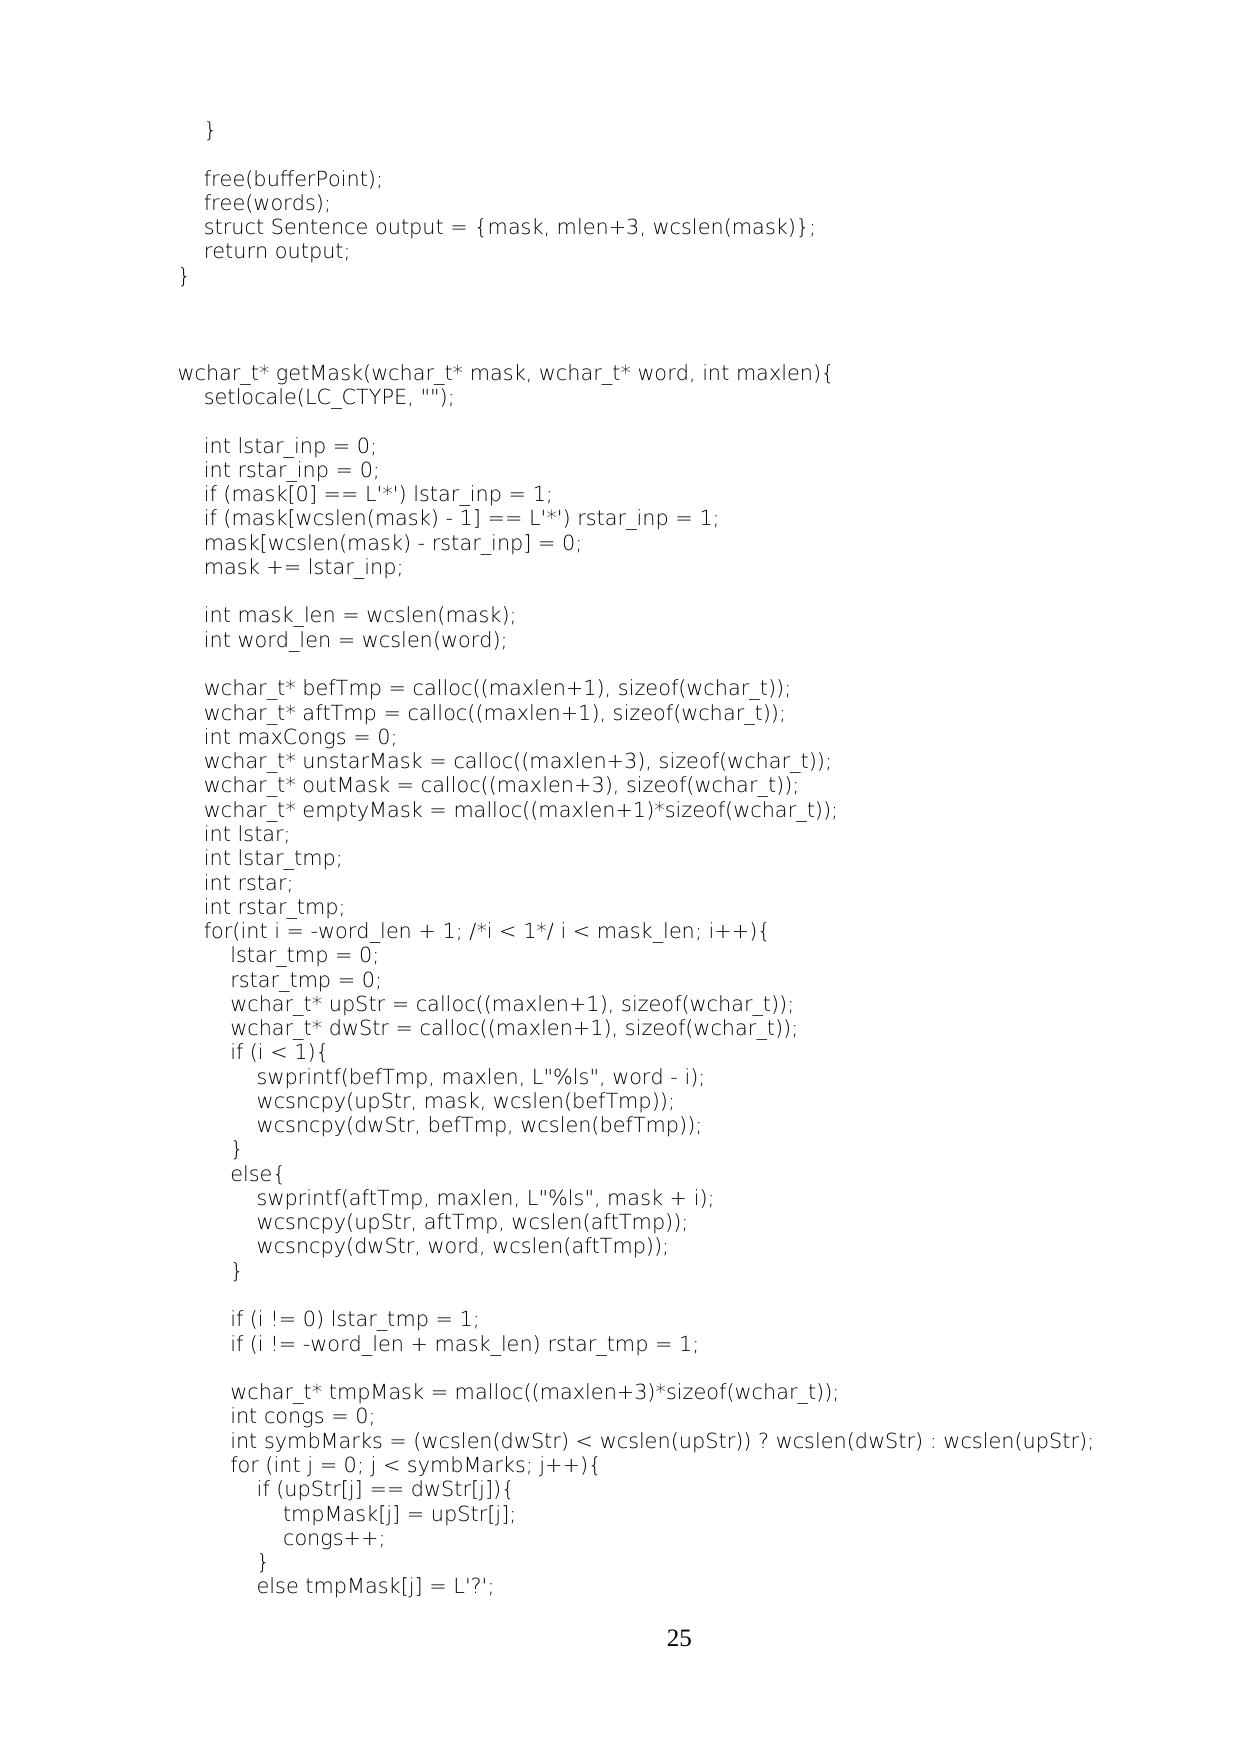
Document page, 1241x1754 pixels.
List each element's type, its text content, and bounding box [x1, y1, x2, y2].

text wchar_t* dwStr = calloc((maxlen+1), sizeof(wchar_t)); [177, 1016, 1181, 1040]
text wchar_t* tmpMask = malloc((maxlen+3)*sizeof(wchar_t)); [177, 1380, 1181, 1404]
text mask[wcslen(mask) - rstar_inp] = 0; [177, 531, 1181, 555]
text int lstar_inp = 0; [177, 434, 1181, 458]
text return output; [177, 239, 1181, 264]
text if (upStr[j] == dwStr[j]){ [177, 1477, 1181, 1502]
text wcsncpy(dwStr, word, wcslen(aftTmp)); [177, 1234, 1181, 1259]
text } [177, 1137, 1181, 1162]
text if (i != -word_len + mask_len) rstar_tmp = 1; [177, 1332, 1181, 1356]
text if (i != 0) lstar_tmp = 1; [177, 1307, 1181, 1332]
text for(int i = -word_len + 1; /*i < 1*/ i < mask_len; i++){ [177, 919, 1181, 943]
text wchar_t* aftTmp = calloc((maxlen+1), sizeof(wchar_t)); [177, 701, 1181, 725]
text wchar_t* emptyMask = malloc((maxlen+1)*sizeof(wchar_t)); [177, 798, 1181, 822]
text rstar_tmp = 0; [177, 968, 1181, 992]
text int rstar; [177, 871, 1181, 895]
text } [177, 264, 1181, 288]
text int lstar_tmp; [177, 846, 1181, 871]
text tmpMask[j] = upStr[j]; [177, 1502, 1181, 1526]
text else{ [177, 1162, 1181, 1186]
text wcsncpy(upStr, aftTmp, wcslen(aftTmp)); [177, 1210, 1181, 1234]
text if (mask[0] == L'*') lstar_inp = 1; [177, 482, 1181, 506]
text swprintf(aftTmp, maxlen, L"%ls", mask + i); [177, 1186, 1181, 1210]
text swprintf(befTmp, maxlen, L"%ls", word - i); [177, 1065, 1181, 1089]
text int rstar_tmp; [177, 895, 1181, 919]
text int lstar; [177, 822, 1181, 846]
text wchar_t* outMask = calloc((maxlen+3), sizeof(wchar_t)); [177, 773, 1181, 798]
text } [177, 1550, 1181, 1574]
text wcsncpy(upStr, mask, wcslen(befTmp)); [177, 1089, 1181, 1113]
text if (mask[wcslen(mask) - 1] == L'*') rstar_inp = 1; [177, 506, 1181, 531]
text wchar_t* unstarMask = calloc((maxlen+3), sizeof(wchar_t)); [177, 749, 1181, 773]
text setlocale(LC_CTYPE, ""); [177, 385, 1181, 409]
text wchar_t* getMask(wchar_t* mask, wchar_t* word, int maxlen){ [177, 361, 1181, 385]
text lstar_tmp = 0; [177, 943, 1181, 968]
text wchar_t* upStr = calloc((maxlen+1), sizeof(wchar_t)); [177, 992, 1181, 1016]
text } [177, 1259, 1181, 1283]
text int word_len = wcslen(word); [177, 628, 1181, 652]
text struct Sentence output = {mask, mlen+3, wcslen(mask)}; [177, 215, 1181, 239]
text if (i < 1){ [177, 1040, 1181, 1065]
text int maxCongs = 0; [177, 725, 1181, 749]
text int symbMarks = (wcslen(dwStr) < wcslen(upStr)) ? wcslen(dwStr) : wcslen(upStr); [177, 1429, 1181, 1453]
text free(bufferPoint); [177, 167, 1181, 191]
text wcsncpy(dwStr, befTmp, wcslen(befTmp)); [177, 1113, 1181, 1137]
text free(words); [177, 191, 1181, 215]
text mask += lstar_inp; [177, 555, 1181, 579]
text int rstar_inp = 0; [177, 458, 1181, 482]
text int mask_len = wcslen(mask); [177, 603, 1181, 628]
text else tmpMask[j] = L'?'; [177, 1574, 1181, 1599]
text int congs = 0; [177, 1404, 1181, 1429]
text congs++; [177, 1526, 1181, 1550]
text wchar_t* befTmp = calloc((maxlen+1), sizeof(wchar_t)); [177, 676, 1181, 701]
text } [177, 118, 1181, 142]
text for (int j = 0; j < symbMarks; j++){ [177, 1453, 1181, 1477]
